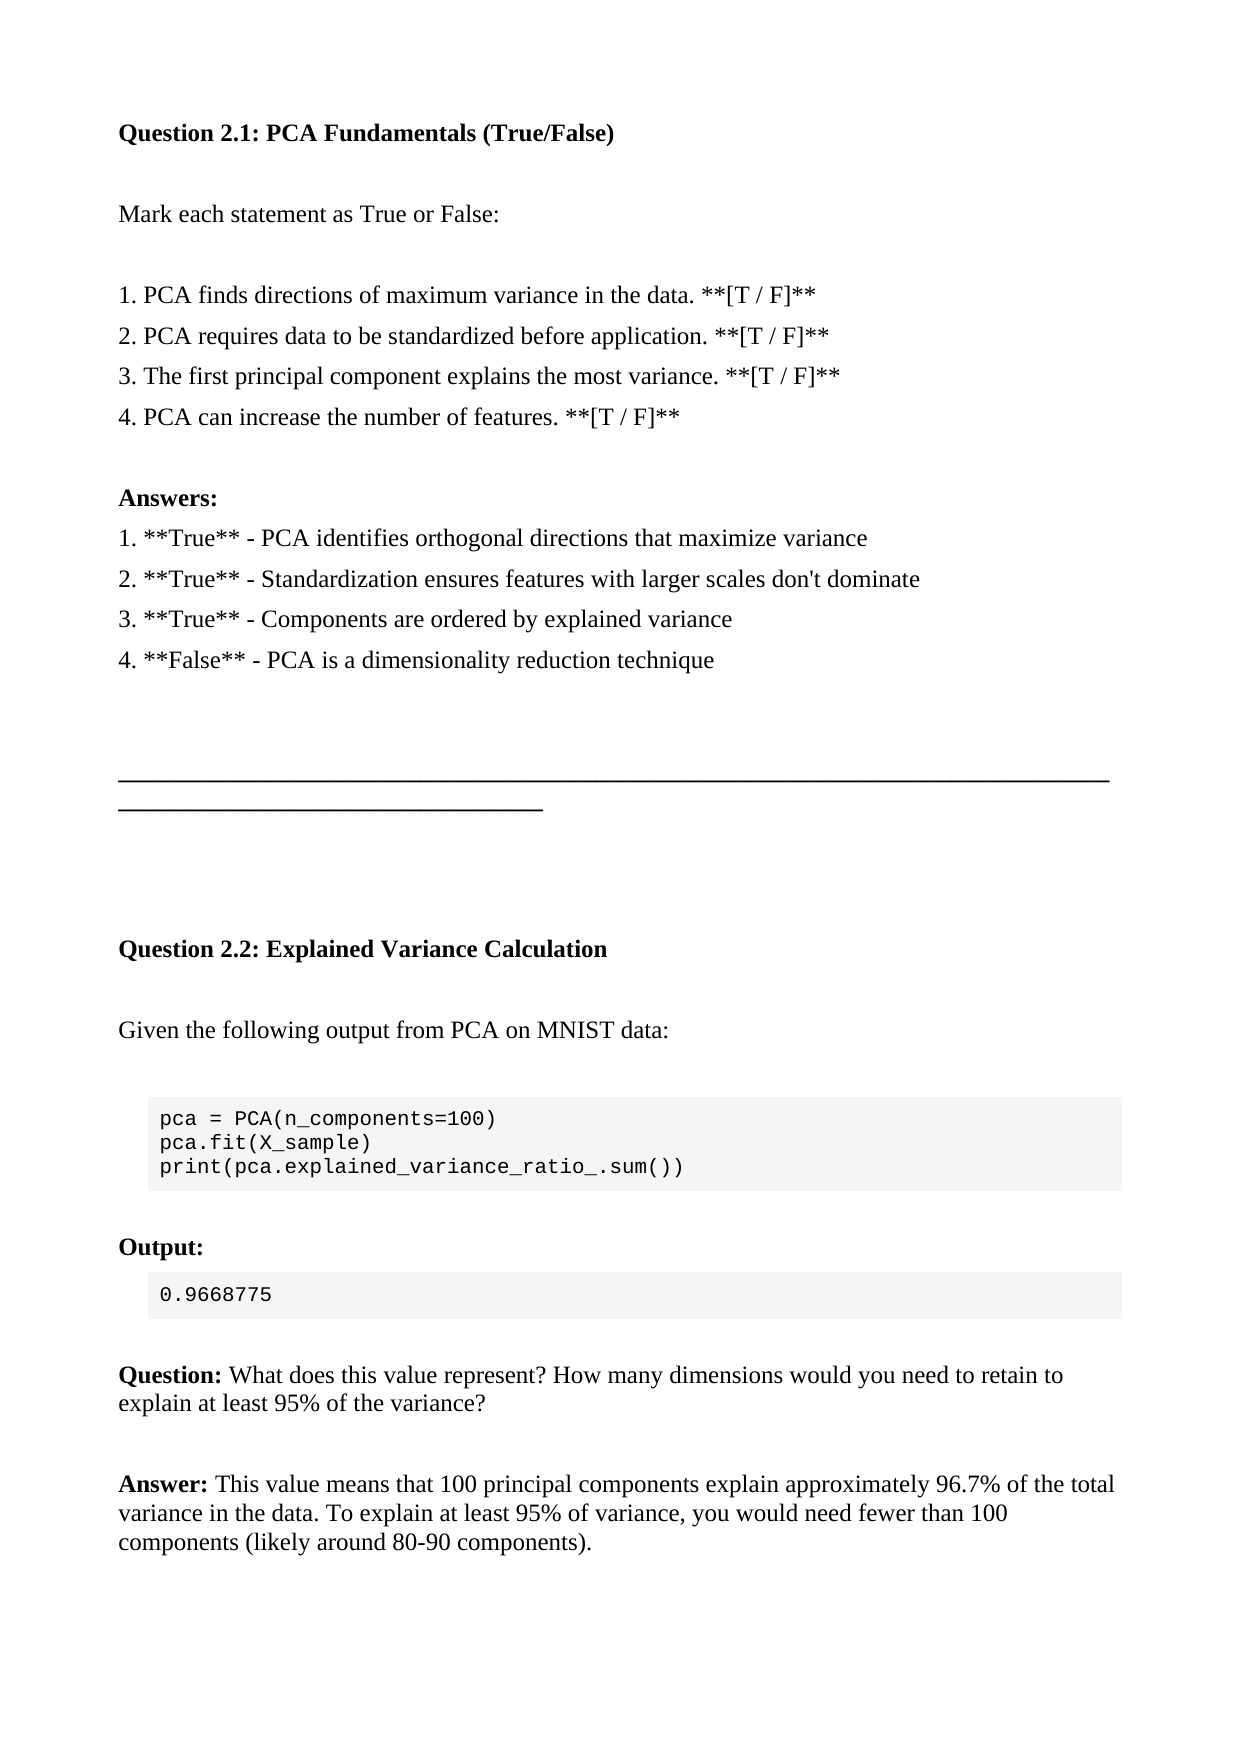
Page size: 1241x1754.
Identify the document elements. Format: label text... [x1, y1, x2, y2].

text 1. **True** - PCA identifies orthogonal directions that maximize variance [118, 523, 1122, 552]
subtitle Question 2.2: Explained Variance Calculation [118, 934, 1122, 963]
text 3. **True** - Components are ordered by explained variance [118, 604, 1122, 633]
text Output: [118, 1232, 1122, 1260]
text print(pca.explained_variance_ratio_.sum()) [148, 1156, 1122, 1191]
text Given the following output from PCA on MNIST data: [118, 1016, 1122, 1044]
text Answer: This value means that 100 principal components explain approximately 96.7% of the total variance in the data. To explain at least 95% of variance, you would need fewer than 100 components (likely around 80-90 components). [118, 1469, 1122, 1556]
text 4. **False** - PCA is a dimensionality reduction technique [118, 645, 1122, 674]
text 2. **True** - Standardization ensures features with larger scales don't dominate [118, 564, 1122, 593]
text 2. PCA requires data to be standardized before application. **[T / F]** [118, 321, 1122, 349]
subtitle Question 2.1: PCA Fundamentals (True/False) [118, 118, 1122, 147]
text pca = PCA(n_components=100) [148, 1097, 1122, 1132]
text pca.fit(X_sample) [148, 1132, 1122, 1156]
text Answers: [118, 483, 1122, 512]
text 4. PCA can increase the number of features. **[T / F]** [118, 402, 1122, 431]
text Mark each statement as True or False: [118, 199, 1122, 228]
text Question: What does this value represent? How many dimensions would you need to retain to explain at least 95% of the variance? [118, 1360, 1122, 1417]
text 0.9668775 [148, 1272, 1122, 1319]
text 3. The first principal component explains the most variance. **[T / F]** [118, 361, 1122, 390]
text 1. PCA finds directions of maximum variance in the data. **[T / F]** [118, 280, 1122, 309]
text ──────────────────────────────────────────────────────────────────────────────── [118, 766, 1122, 824]
